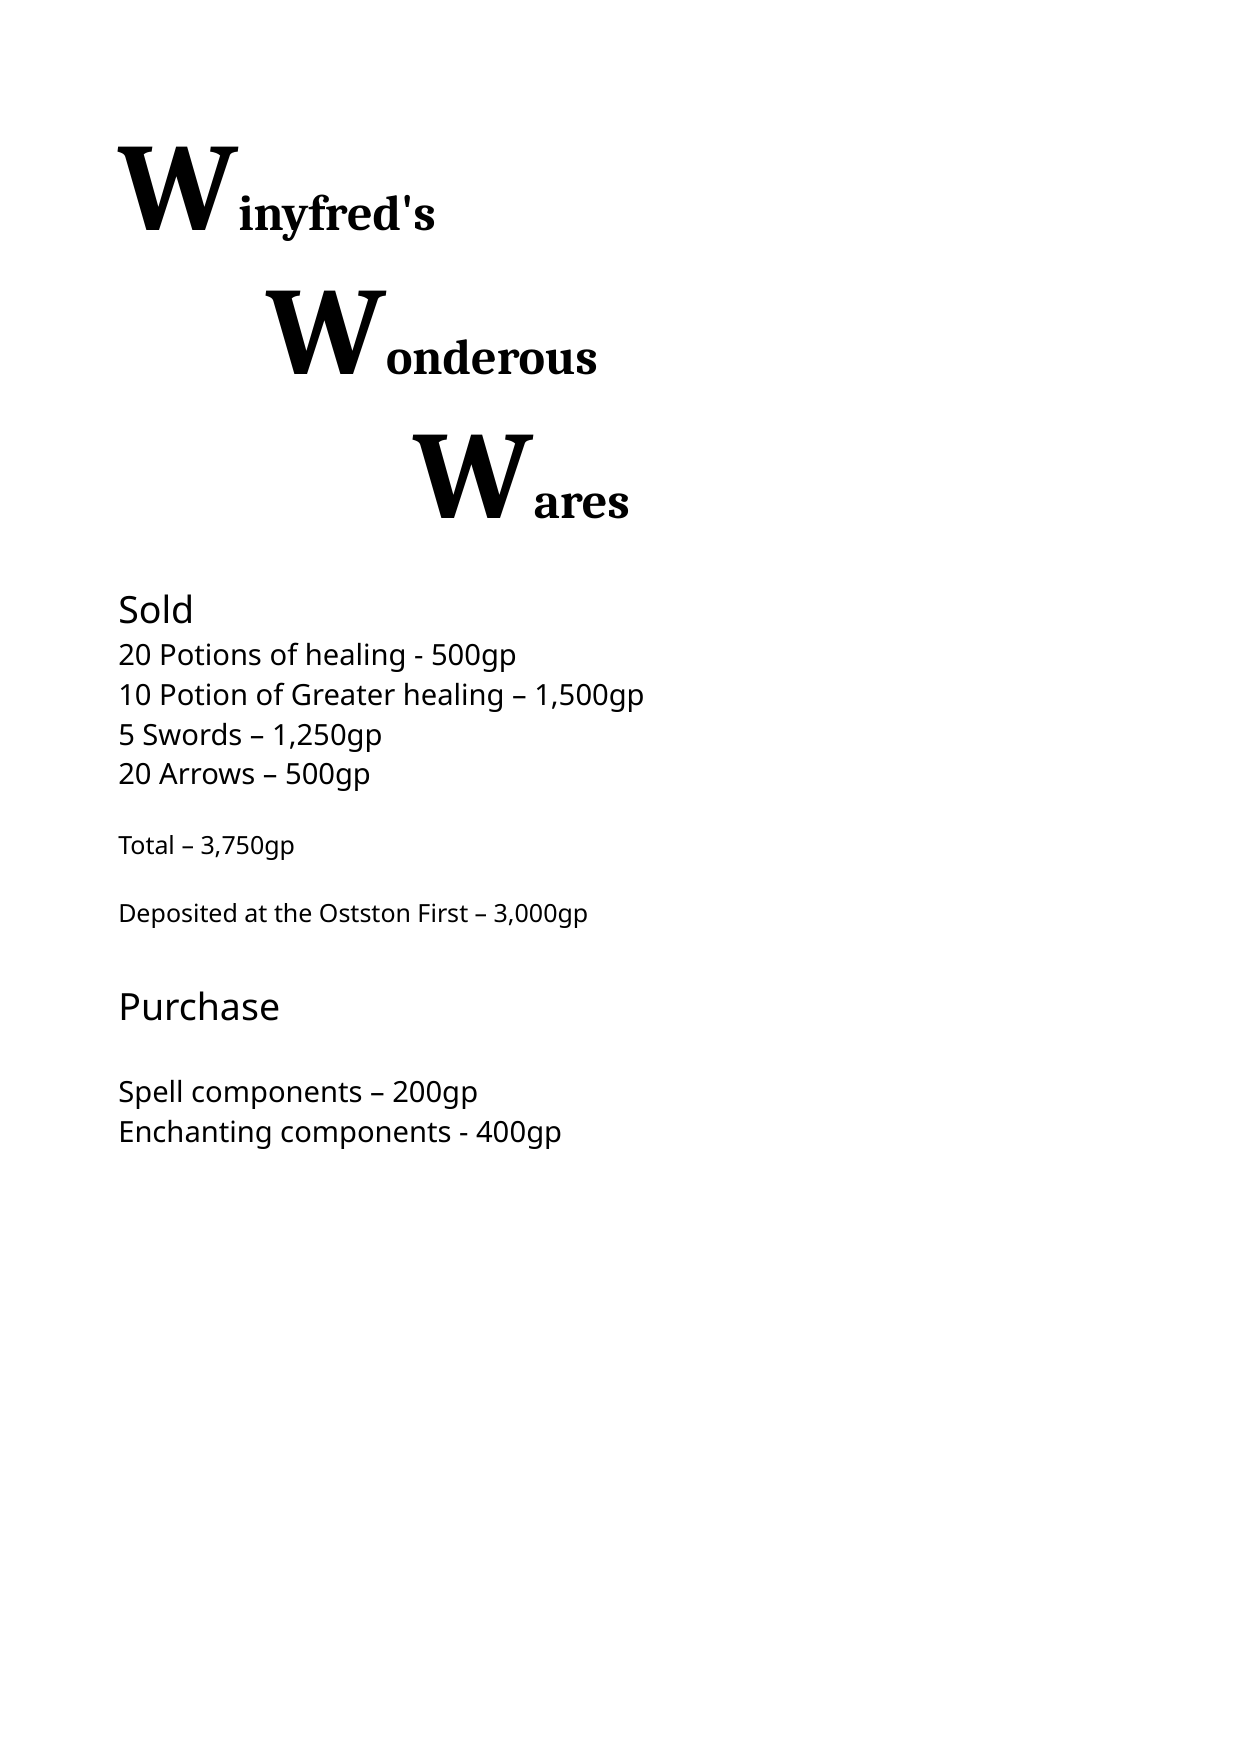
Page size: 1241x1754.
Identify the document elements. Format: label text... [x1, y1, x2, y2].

text Deposited at the Ostston First – 3,000gp [118, 895, 1122, 929]
text 5 Swords – 1,250gp [118, 714, 1122, 753]
text Total – 3,750gp [118, 827, 1122, 861]
text Enchanting components - 400gp [118, 1111, 1122, 1151]
text 20 Potions of healing - 500gp [118, 634, 1122, 674]
text Wonderous [118, 262, 1122, 406]
text 20 Arrows – 500gp [118, 753, 1122, 793]
text Sold [118, 583, 1122, 634]
text Winyfred's [118, 118, 1122, 262]
text Purchase [118, 981, 1122, 1032]
text 10 Potion of Greater healing – 1,500gp [118, 674, 1122, 714]
text Wares [118, 406, 1122, 549]
text Spell components – 200gp [118, 1071, 1122, 1111]
